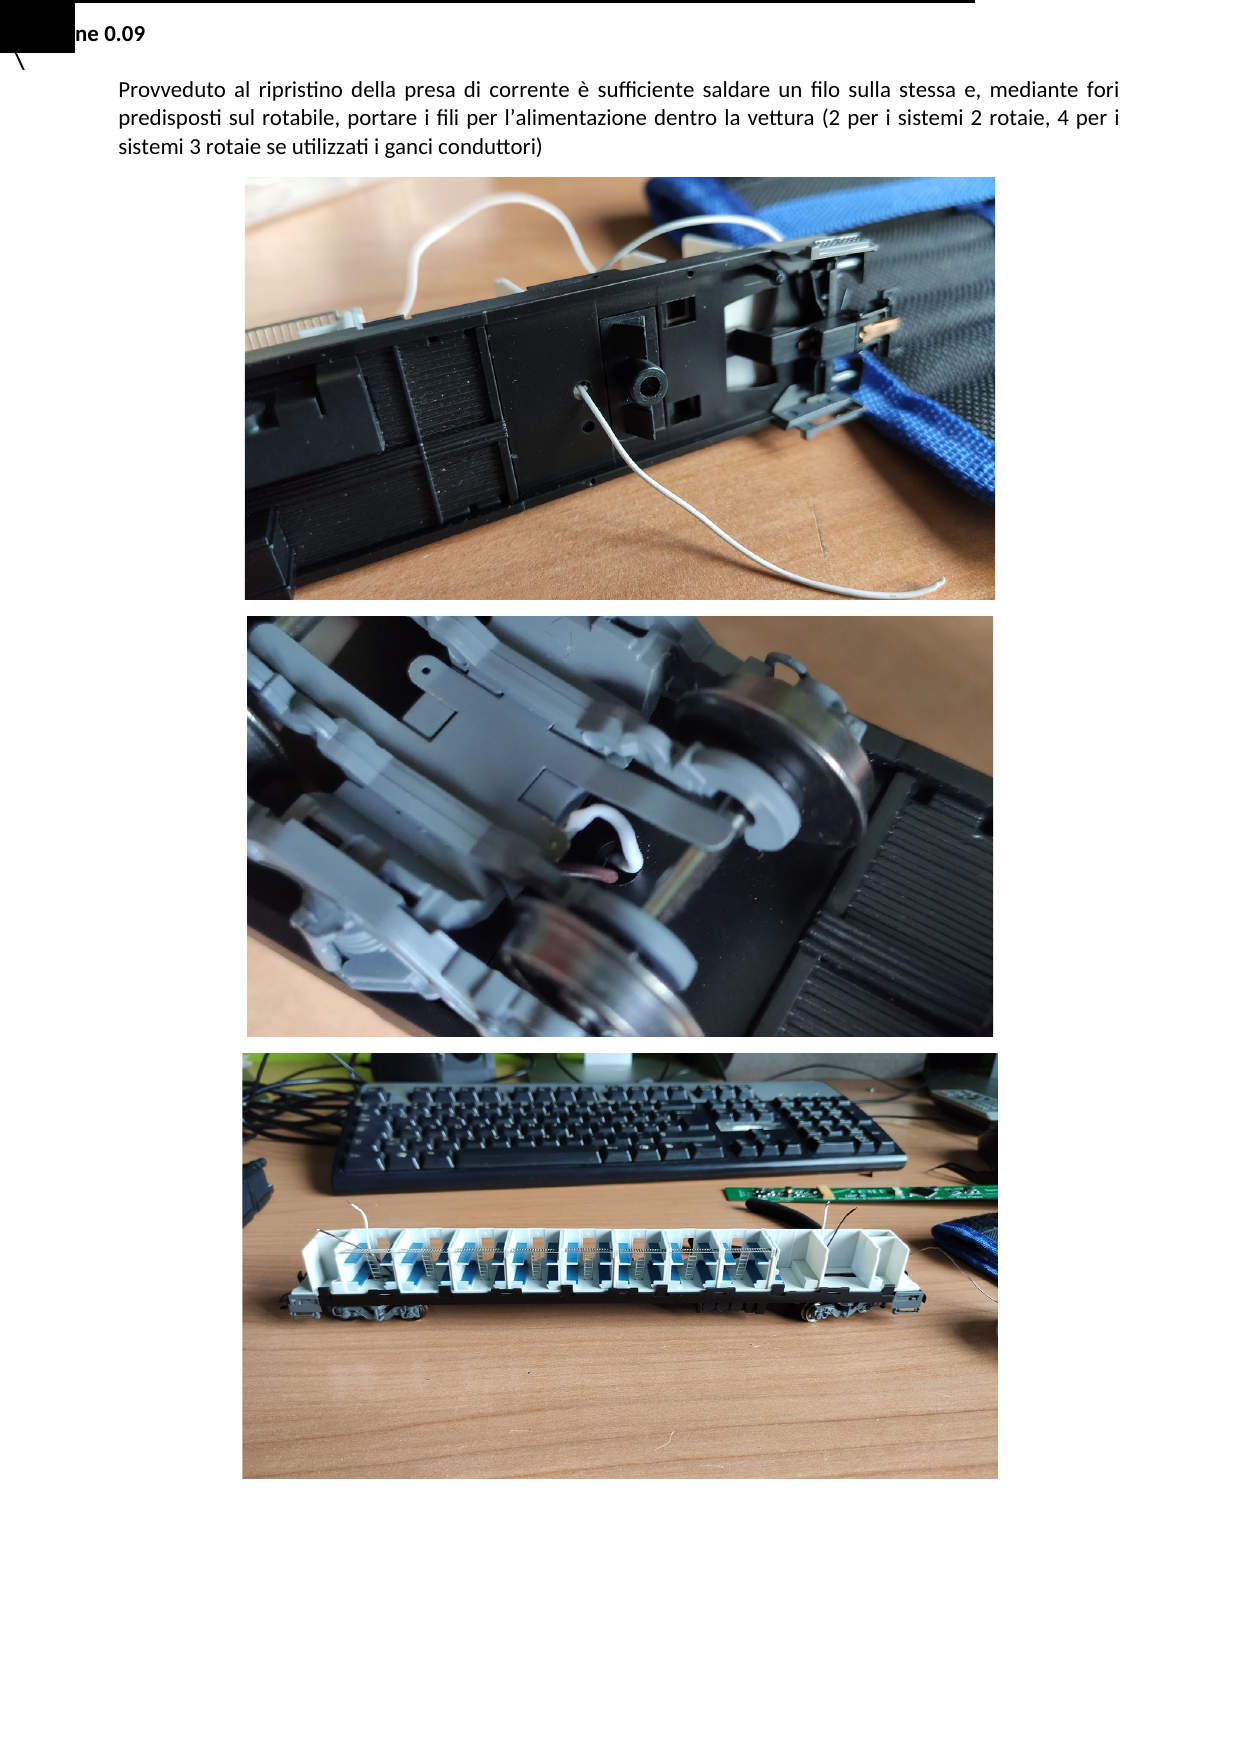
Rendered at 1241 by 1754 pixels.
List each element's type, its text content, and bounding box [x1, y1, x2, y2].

text Provveduto al ripristino della presa di corrente è sufficiente saldare un filo sulla stessa e, mediante fori predisposti sul rotabile, portare i fili per l’alimentazione dentro la vettura (2 per i sistemi 2 rotaie, 4 per i sistemi 3 rotaie se utilizzati i ganci conduttori) [118, 75, 1122, 160]
